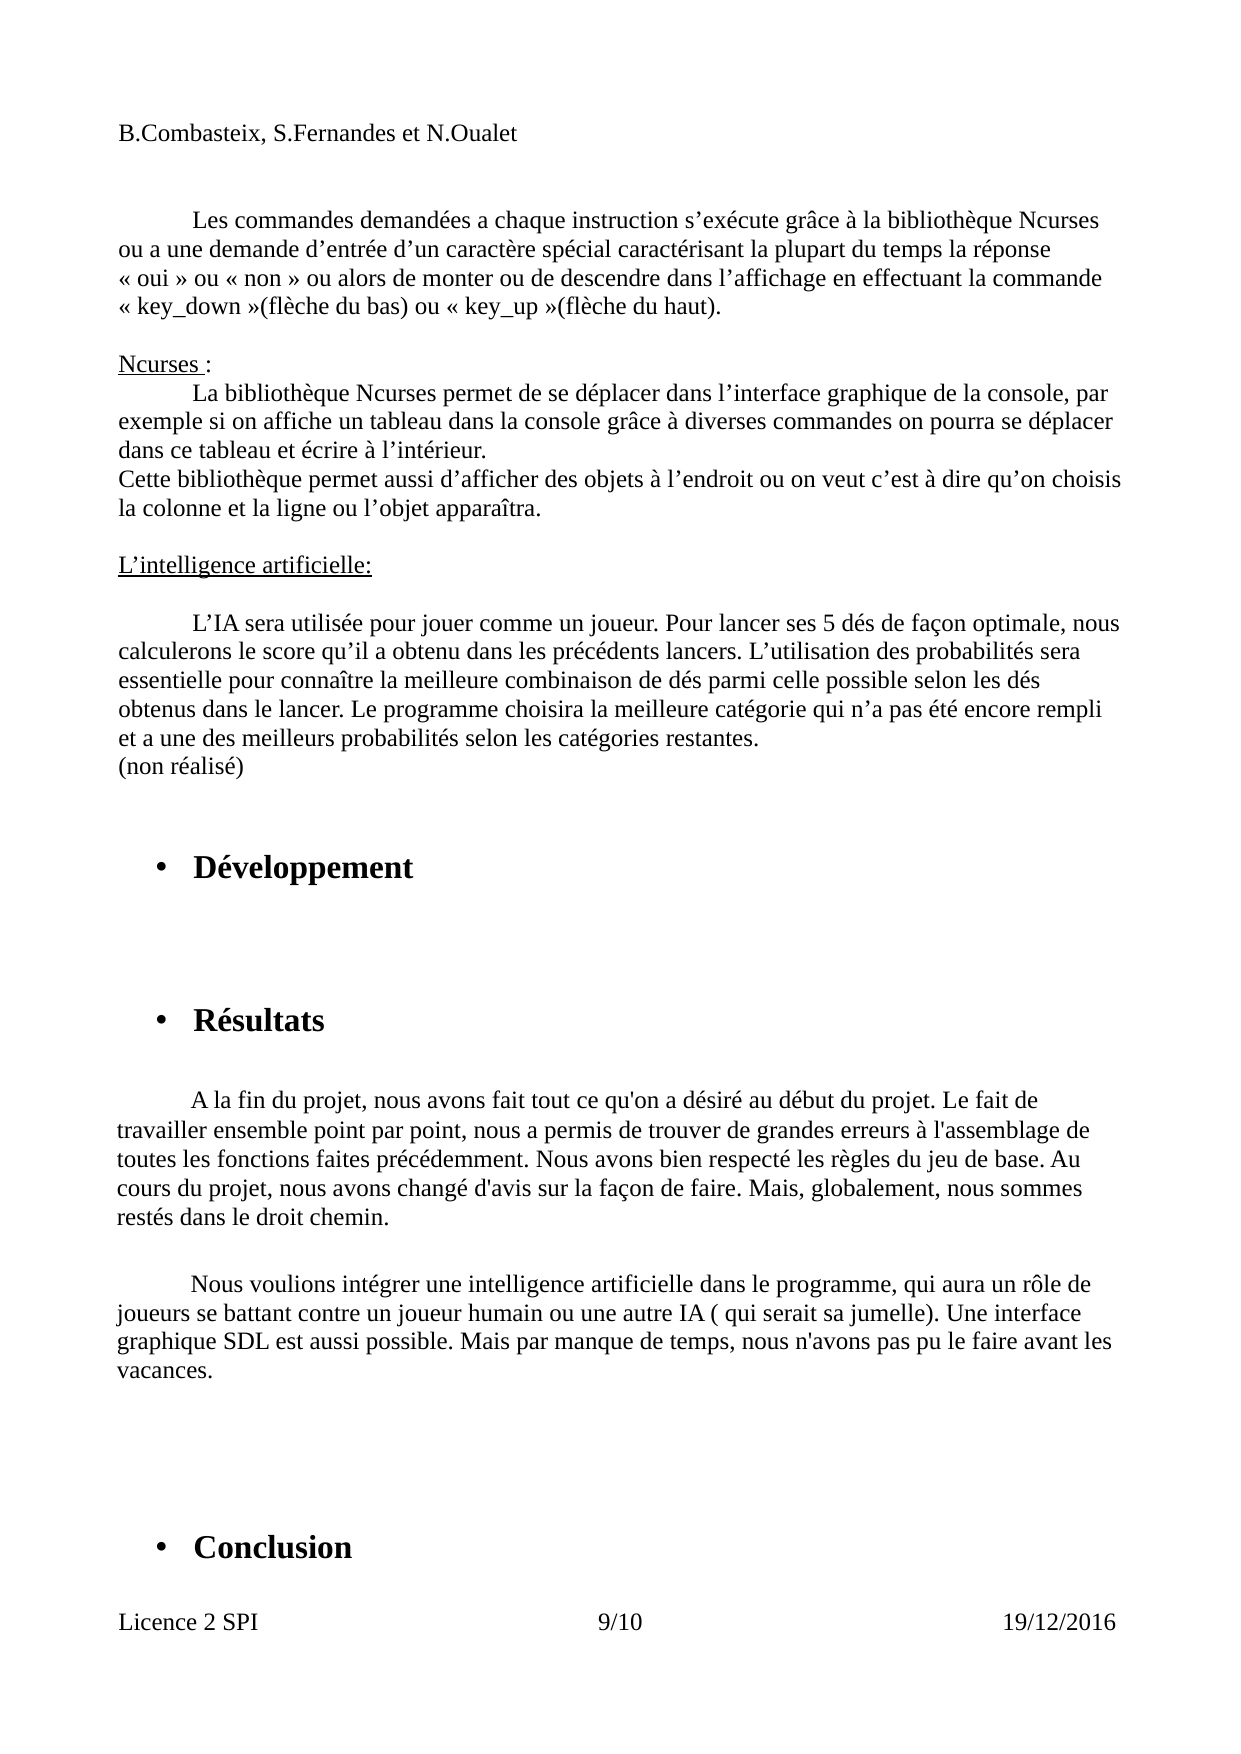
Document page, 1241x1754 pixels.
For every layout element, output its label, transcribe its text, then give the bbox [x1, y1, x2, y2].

text L’IA sera utilisée pour jouer comme un joueur. Pour lancer ses 5 dés de façon optimale, nous calculerons le score qu’il a obtenu dans les précédents lancers. L’utilisation des probabilités sera essentielle pour connaître la meilleure combinaison de dés parmi celle possible selon les dés obtenus dans le lancer. Le programme choisira la meilleure catégorie qui n’a pas été encore rempli et a une des meilleurs probabilités selon les catégories restantes. [118, 608, 1122, 751]
text La bibliothèque Ncurses permet de se déplacer dans l’interface graphique de la console, par exemple si on affiche un tableau dans la console grâce à diverses commandes on pourra se déplacer dans ce tableau et écrire à l’intérieur. [118, 378, 1122, 464]
text Cette bibliothèque permet aussi d’afficher des objets à l’endroit ou on veut c’est à dire qu’on choisis la colonne et la ligne ou l’objet apparaîtra. [118, 464, 1122, 521]
text A la fin du projet, nous avons fait tout ce qu'on a désiré au début du projet. Le fait de travailler ensemble point par point, nous a permis de trouver de grandes erreurs à l'assemblage de toutes les fonctions faites précédemment. Nous avons bien respecté les règles du jeu de base. Au cours du projet, nous avons changé d'avis sur la façon de faire. Mais, globalement, nous sommes restés dans le droit chemin. [118, 1077, 1122, 1231]
text (non réalisé) [118, 751, 1122, 780]
list Développement [156, 847, 1122, 886]
list Conclusion [156, 1528, 1122, 1566]
text Nous voulions intégrer une intelligence artificielle dans le programme, qui aura un rôle de joueurs se battant contre un joueur humain ou une autre IA ( qui serait sa jumelle). Une interface graphique SDL est aussi possible. Mais par manque de temps, nous n'avons pas pu le faire avant les vacances. [118, 1269, 1122, 1384]
text L’intelligence artificielle: [118, 550, 1122, 579]
list Résultats [156, 1001, 1122, 1039]
text Les commandes demandées a chaque instruction s’exécute grâce à la bibliothèque Ncurses ou a une demande d’entrée d’un caractère spécial caractérisant la plupart du temps la réponse « oui » ou « non » ou alors de monter ou de descendre dans l’affichage en effectuant la commande « key_down »(flèche du bas) ou « key_up »(flèche du haut). [118, 205, 1122, 320]
text Ncurses : [118, 349, 1122, 378]
